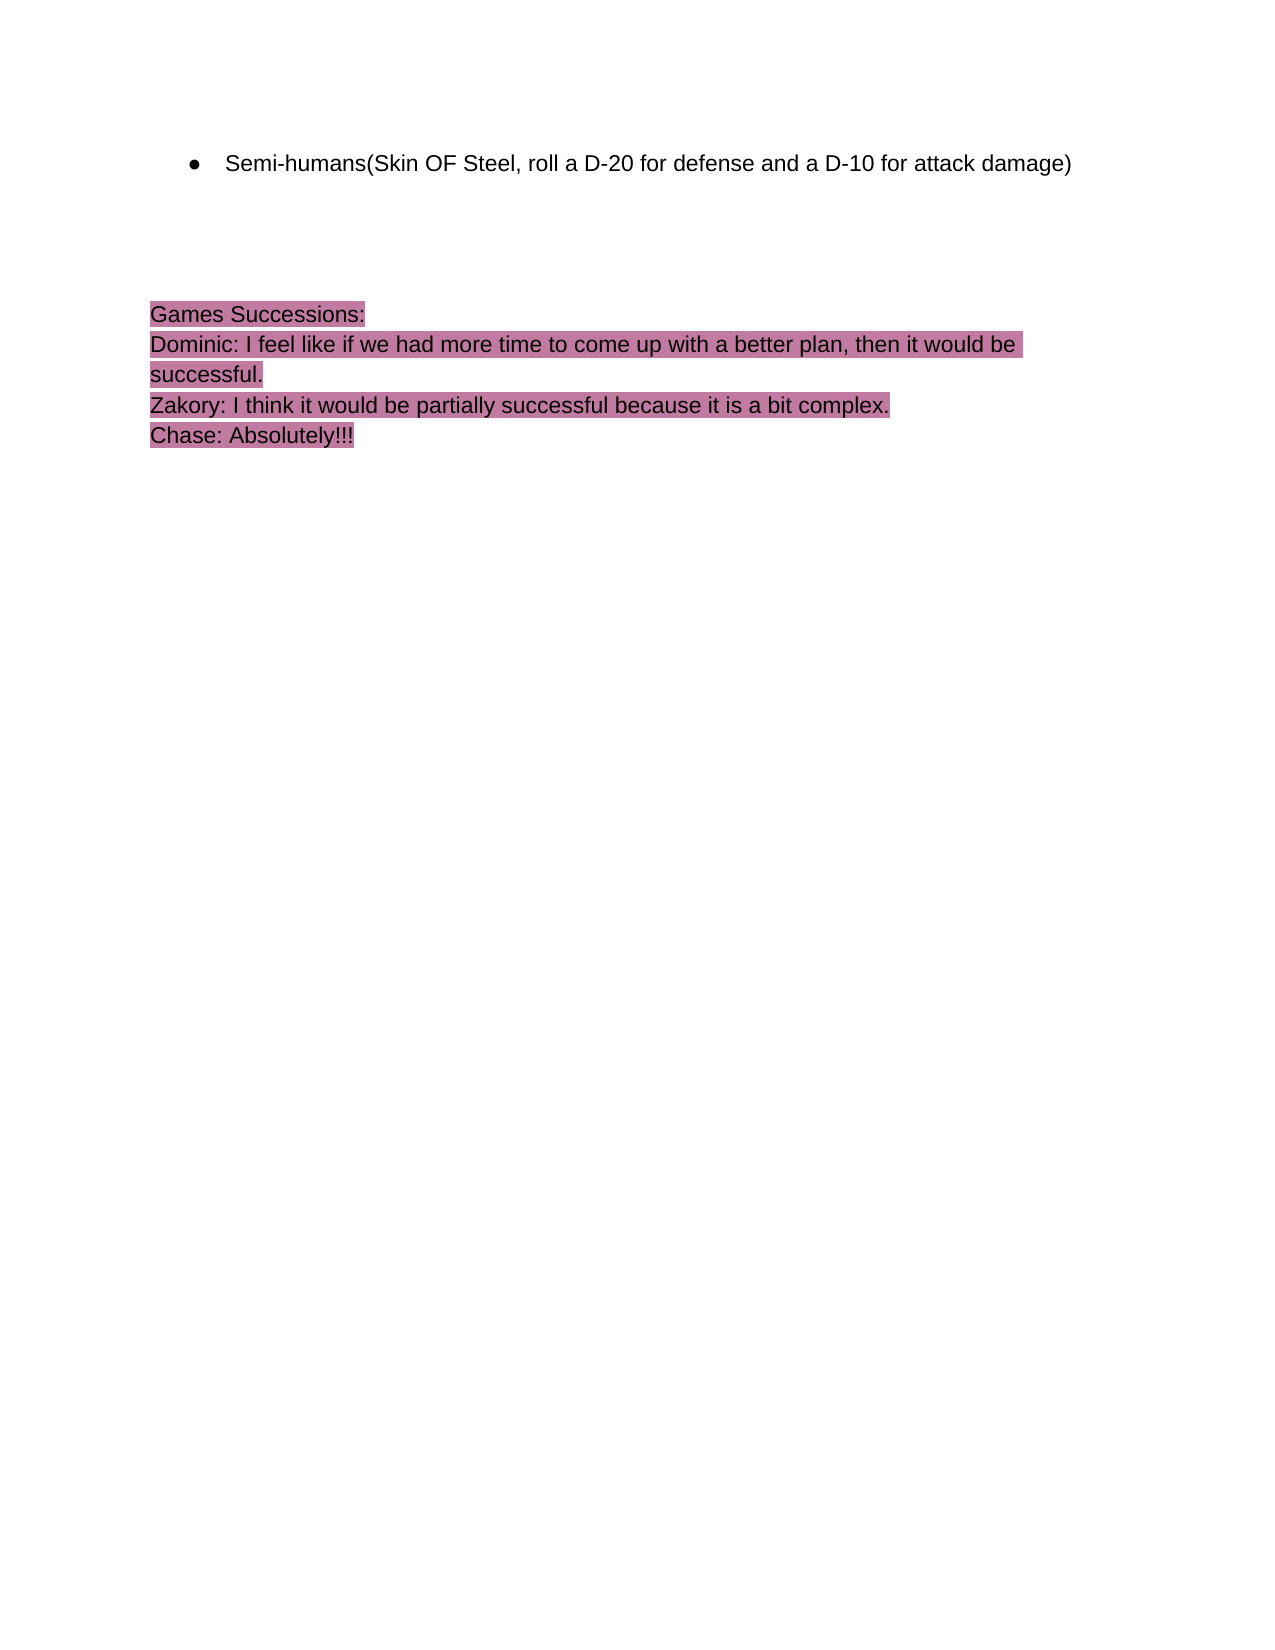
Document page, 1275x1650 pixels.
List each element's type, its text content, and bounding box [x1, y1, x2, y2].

text Dominic: I feel like if we had more time to come up with a better plan, then it would be successful. [150, 331, 1125, 388]
text Chase: Absolutely!!! [150, 422, 1125, 448]
list Semi-humans(Skin OF Steel, roll a D-20 for defense and a D-10 for attack damage) [187, 150, 1125, 176]
text Zakory: I think it would be partially successful because it is a bit complex. [150, 392, 1125, 418]
text Games Successions: [150, 301, 1125, 327]
